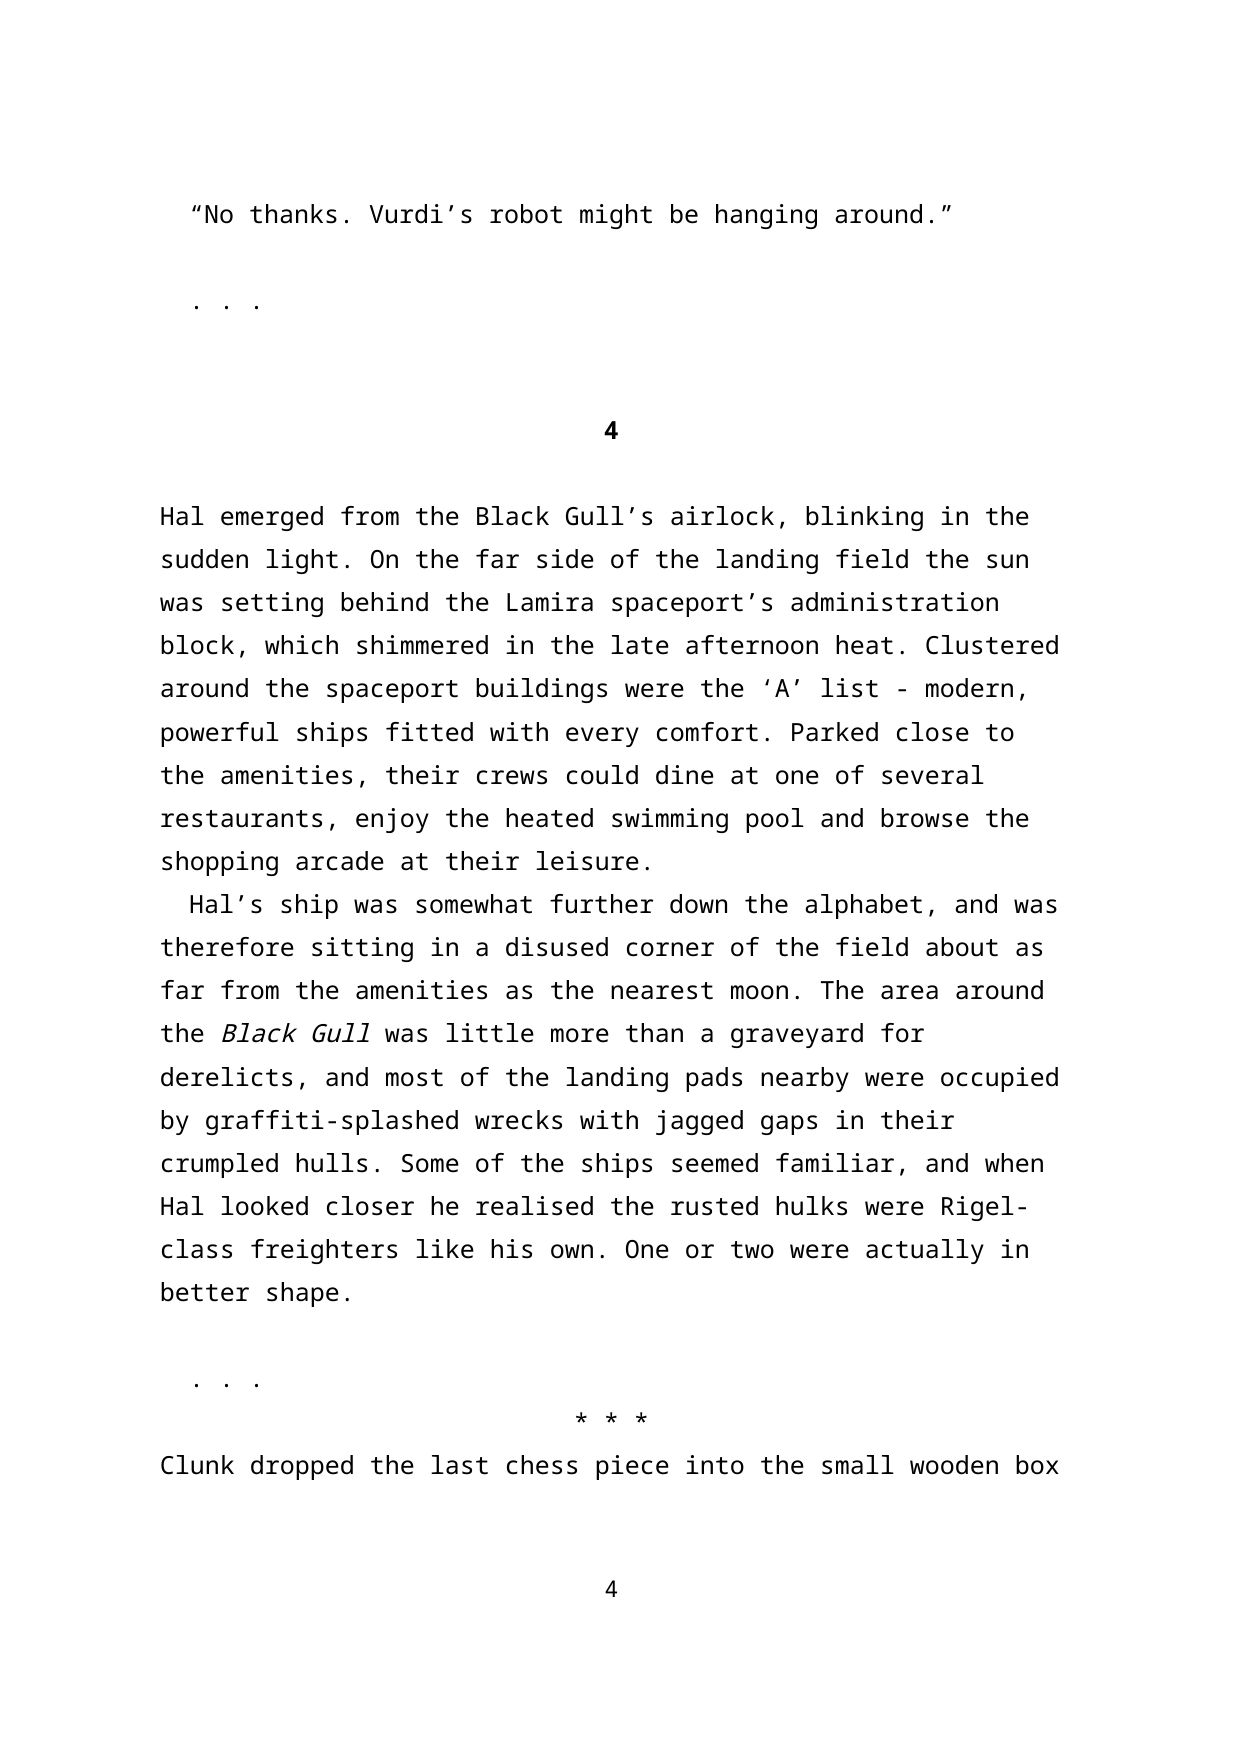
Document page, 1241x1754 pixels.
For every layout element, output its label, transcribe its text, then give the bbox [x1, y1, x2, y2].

text Hal’s ship was somewhat further down the alphabet, and was therefore sitting in a disused corner of the field about as far from the amenities as the nearest moon. The area around the Black Gull was little more than a graveyard for derelicts, and most of the landing pads nearby were occupied by graffiti-splashed wrecks with jagged gaps in their crumpled hulls. Some of the ships seemed familiar, and when Hal looked closer he realised the rusted hulks were Rigel-class freighters like his own. One or two were actually in better shape. [159, 879, 1063, 1310]
text “No thanks. Vurdi’s robot might be hanging around.” [159, 189, 1063, 232]
text . . . [159, 275, 1063, 318]
text Clunk dropped the last chess piece into the small wooden box [159, 1439, 1063, 1483]
subtitle * * * [159, 1396, 1063, 1439]
text . . . [159, 1353, 1063, 1396]
text Hal emerged from the Black Gull’s airlock, blinking in the sudden light. On the far side of the landing field the sun was setting behind the Lamira spaceport’s administration block, which shimmered in the late afternoon heat. Clustered around the spaceport buildings were the ‘A’ list - modern, powerful ships fitted with every comfort. Parked close to the amenities, their crews could dine at one of several restaurants, enjoy the heated swimming pool and browse the shopping arcade at their leisure. [159, 491, 1063, 879]
subtitle 4 [159, 404, 1063, 448]
